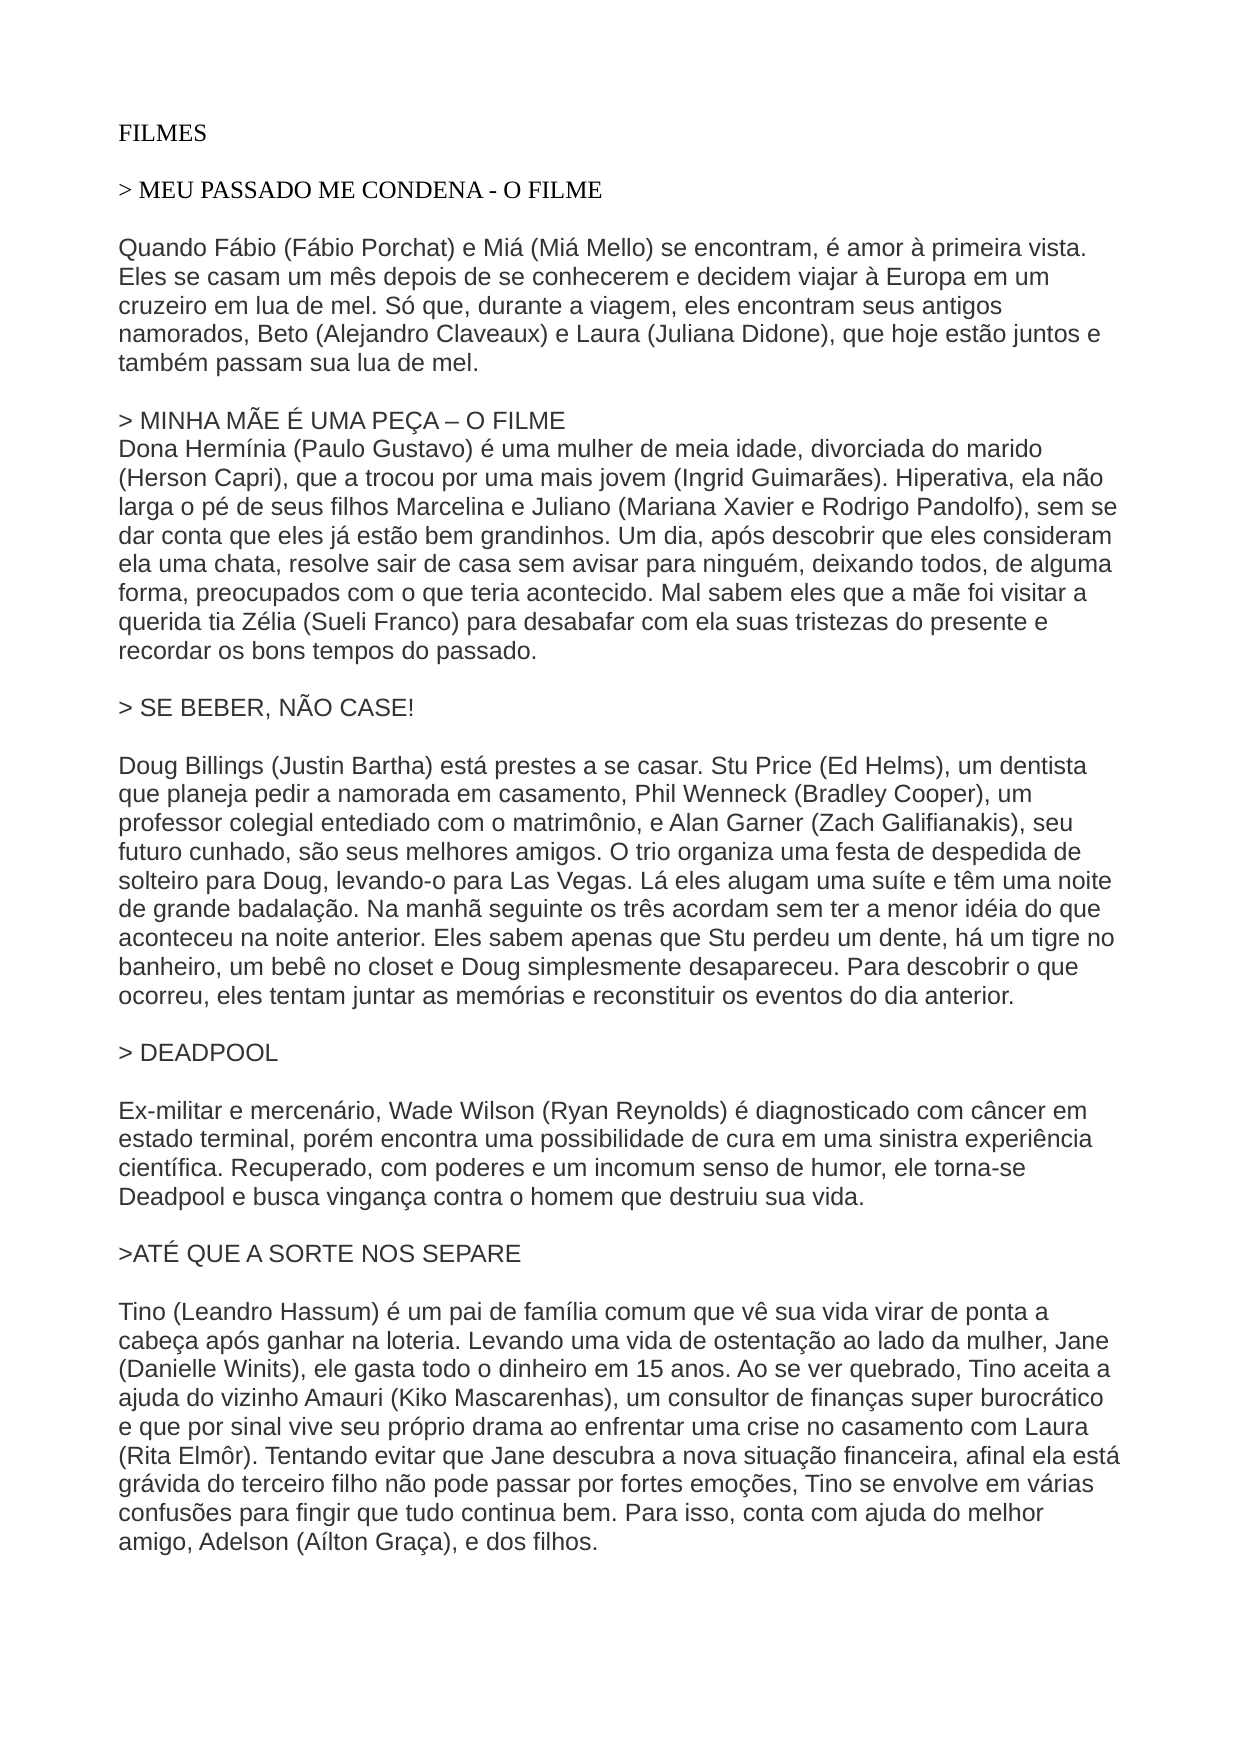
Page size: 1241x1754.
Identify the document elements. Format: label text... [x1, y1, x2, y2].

text Quando Fábio (Fábio Porchat) e Miá (Miá Mello) se encontram, é amor à primeira vista. Eles se casam um mês depois de se conhecerem e decidem viajar à Europa em um cruzeiro em lua de mel. Só que, durante a viagem, eles encontram seus antigos namorados, Beto (Alejandro Claveaux) e Laura (Juliana Didone), que hoje estão juntos e também passam sua lua de mel. [118, 233, 1122, 377]
text Ex-militar e mercenário, Wade Wilson (Ryan Reynolds) é diagnosticado com câncer em estado terminal, porém encontra uma possibilidade de cura em uma sinistra experiência científica. Recuperado, com poderes e um incomum senso de humor, ele torna-se Deadpool e busca vingança contra o homem que destruiu sua vida. [118, 1096, 1122, 1211]
text Doug Billings (Justin Bartha) está prestes a se casar. Stu Price (Ed Helms), um dentista que planeja pedir a namorada em casamento, Phil Wenneck (Bradley Cooper), um professor colegial entediado com o matrimônio, e Alan Garner (Zach Galifianakis), seu futuro cunhado, são seus melhores amigos. O trio organiza uma festa de despedida de solteiro para Doug, levando-o para Las Vegas. Lá eles alugam uma suíte e têm uma noite de grande badalação. Na manhã seguinte os três acordam sem ter a menor idéia do que aconteceu na noite anterior. Eles sabem apenas que Stu perdeu um dente, há um tigre no banheiro, um bebê no closet e Doug simplesmente desapareceu. Para descobrir o que ocorreu, eles tentam juntar as memórias e reconstituir os eventos do dia anterior. [118, 751, 1122, 1009]
text > SE BEBER, NÃO CASE! [118, 693, 1122, 722]
text > MEU PASSADO ME CONDENA - O FILME [118, 176, 1122, 204]
text >ATÉ QUE A SORTE NOS SEPARE [118, 1239, 1122, 1268]
text FILMES [118, 118, 1122, 147]
text > MINHA MÃE É UMA PEÇA – O FILME [118, 406, 1122, 434]
text Tino (Leandro Hassum) é um pai de família comum que vê sua vida virar de ponta a cabeça após ganhar na loteria. Levando uma vida de ostentação ao lado da mulher, Jane (Danielle Winits), ele gasta todo o dinheiro em 15 anos. Ao se ver quebrado, Tino aceita a ajuda do vizinho Amauri (Kiko Mascarenhas), um consultor de finanças super burocrático e que por sinal vive seu próprio drama ao enfrentar uma crise no casamento com Laura (Rita Elmôr). Tentando evitar que Jane descubra a nova situação financeira, afinal ela está grávida do terceiro filho não pode passar por fortes emoções, Tino se envolve em várias confusões para fingir que tudo continua bem. Para isso, conta com ajuda do melhor amigo, Adelson (Aílton Graça), e dos filhos. [118, 1297, 1122, 1556]
text Dona Hermínia (Paulo Gustavo) é uma mulher de meia idade, divorciada do marido (Herson Capri), que a trocou por uma mais jovem (Ingrid Guimarães). Hiperativa, ela não larga o pé de seus filhos Marcelina e Juliano (Mariana Xavier e Rodrigo Pandolfo), sem se dar conta que eles já estão bem grandinhos. Um dia, após descobrir que eles consideram ela uma chata, resolve sair de casa sem avisar para ninguém, deixando todos, de alguma forma, preocupados com o que teria acontecido. Mal sabem eles que a mãe foi visitar a querida tia Zélia (Sueli Franco) para desabafar com ela suas tristezas do presente e recordar os bons tempos do passado. [118, 434, 1122, 664]
text > DEADPOOL [118, 1038, 1122, 1067]
